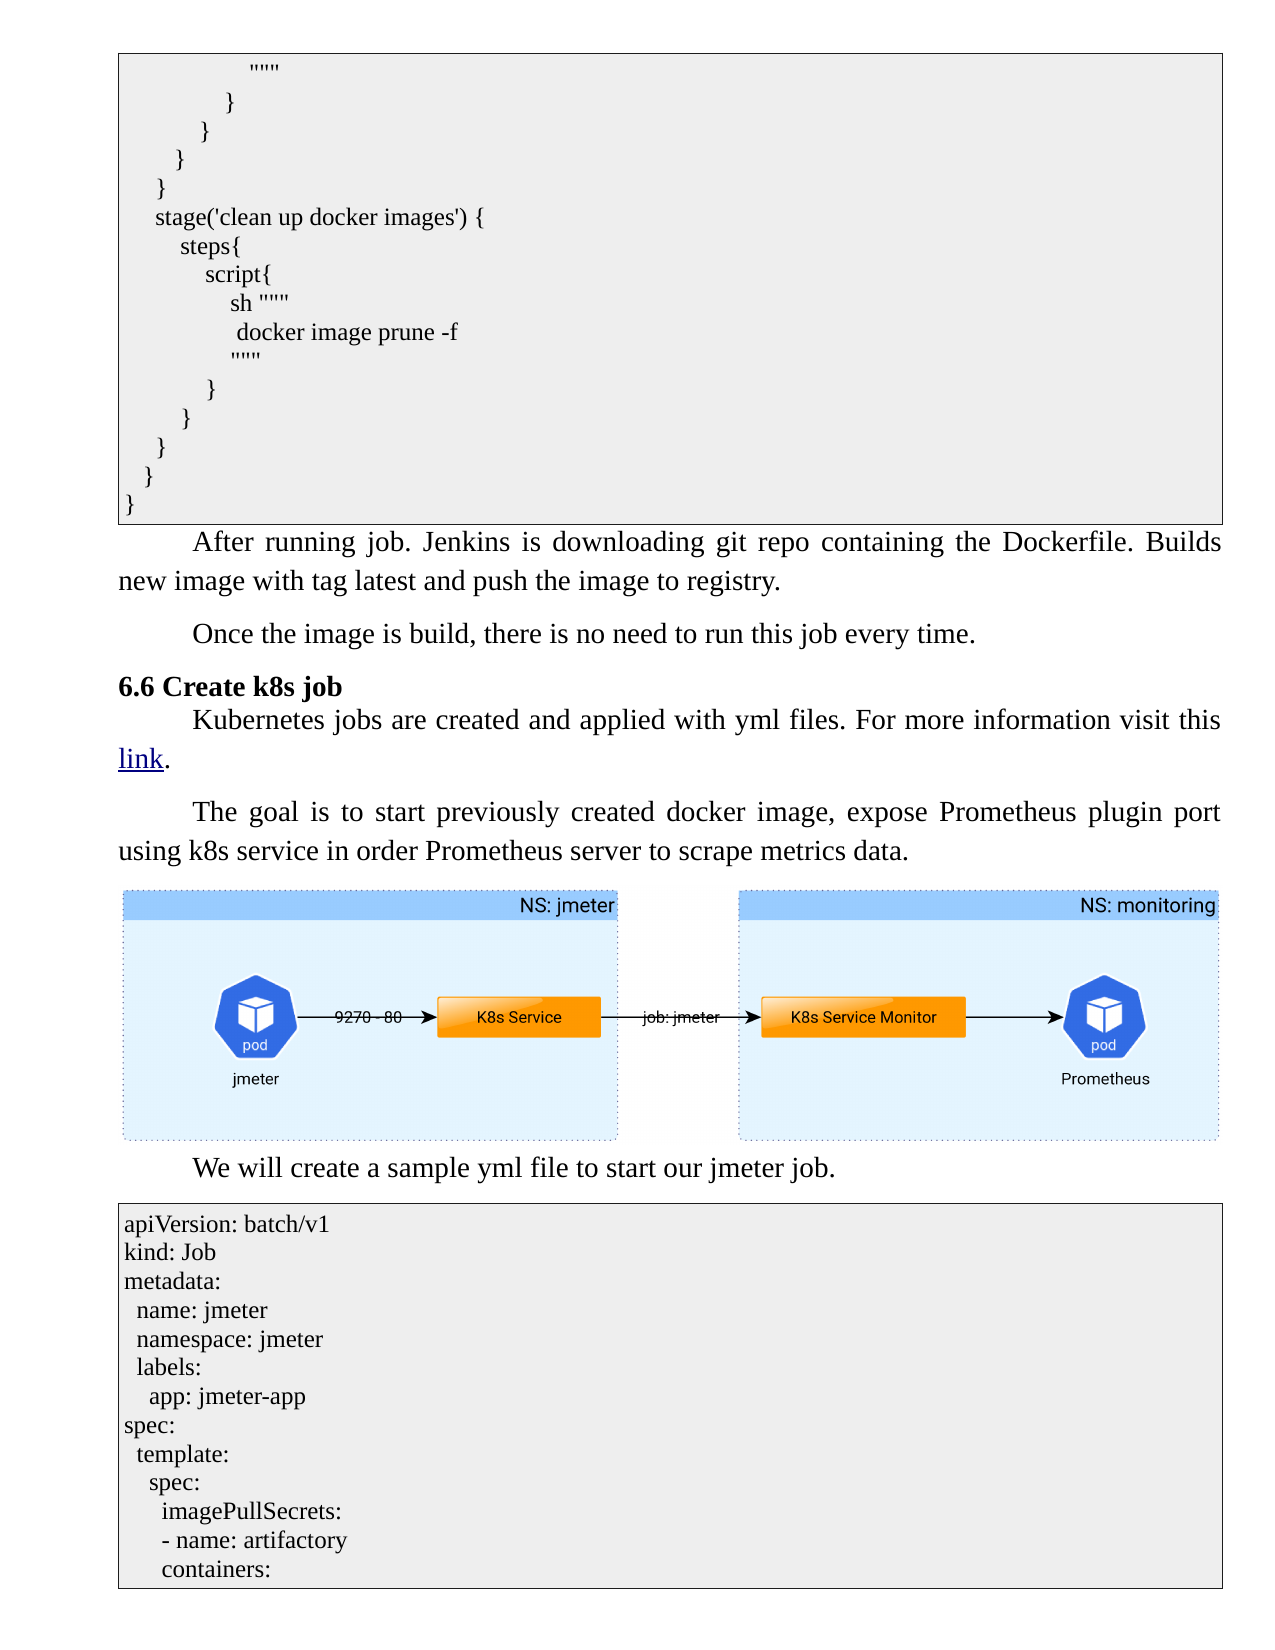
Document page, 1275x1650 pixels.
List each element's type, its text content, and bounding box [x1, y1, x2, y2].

text Once the image is build, there is no need to run this job every time. [118, 616, 1222, 649]
text Kubernetes jobs are created and applied with yml files. For more information visit this link. [118, 702, 1222, 774]
table_header apiVersion: batch/v1 kind: Job metadata: name: jmeter namespace: jmeter labels: app: jmeter-app spec: template: spec: imagePullSecrets: - name: artifactory containers: [119, 1204, 1222, 1588]
text After running job. Jenkins is downloading git repo containing the Dockerfile. Builds new image with tag latest and push the image to registry. [118, 525, 1222, 596]
text We will create a sample yml file to start our jmeter job. [118, 1145, 1222, 1183]
text 6.6 Create k8s job [118, 669, 1222, 702]
table_header """ } } } } stage('clean up docker images') { steps{ script{ sh """ docker image prune -f """ } } } } } [119, 54, 1222, 524]
text The goal is to start previously created docker image, expose Prometheus plugin port using k8s service in order Prometheus server to scrape metrics data. [118, 794, 1222, 866]
picture [118, 885, 1223, 1145]
